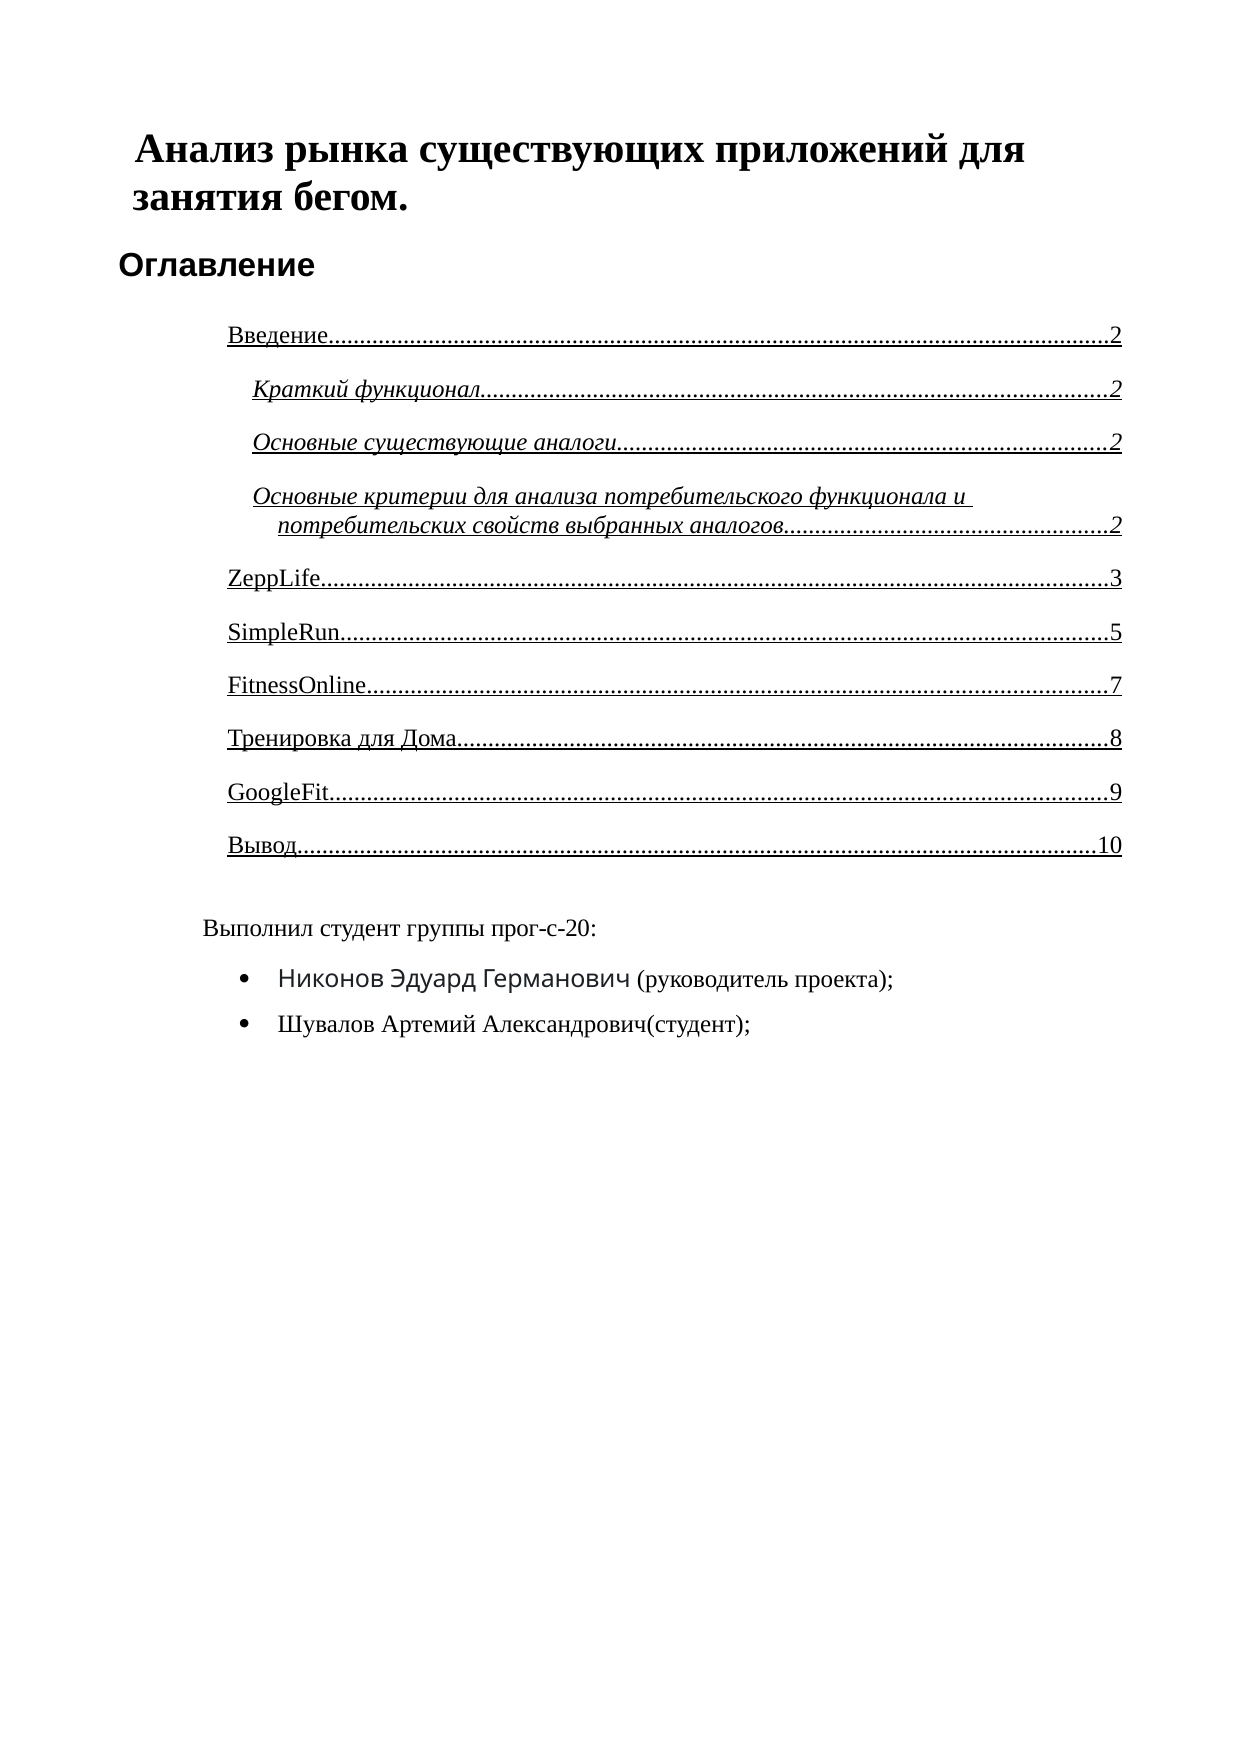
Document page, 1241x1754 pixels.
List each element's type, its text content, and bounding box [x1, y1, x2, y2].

text Тренировка для Дома 8 [227, 723, 1122, 748]
text Анализ рынка существующих приложений для занятия бегом. [132, 124, 1108, 220]
text Выполнил студент группы прог-с-20: [202, 913, 1122, 942]
list Никонов Эдуард Германович (руководитель проекта); [240, 960, 1122, 994]
text Вывод 10 [227, 830, 1122, 855]
text GoogleFit 9 [227, 777, 1122, 802]
list Шувалов Артемий Александрович(студент); [240, 1009, 1122, 1037]
text SimpleRun 5 [227, 617, 1122, 642]
text FitnessOnline 7 [227, 670, 1122, 695]
text ZeppLife 3 [227, 563, 1122, 588]
subtitle Оглавление [118, 245, 1122, 283]
text Введение 2 [227, 320, 1122, 345]
text Краткий функционал 2 [252, 374, 1122, 399]
text Основные существующие аналоги 2 [252, 427, 1122, 452]
text Основные критерии для анализа потребительского функционала и потребительских свойств выбранных аналогов 2 [252, 481, 1122, 538]
